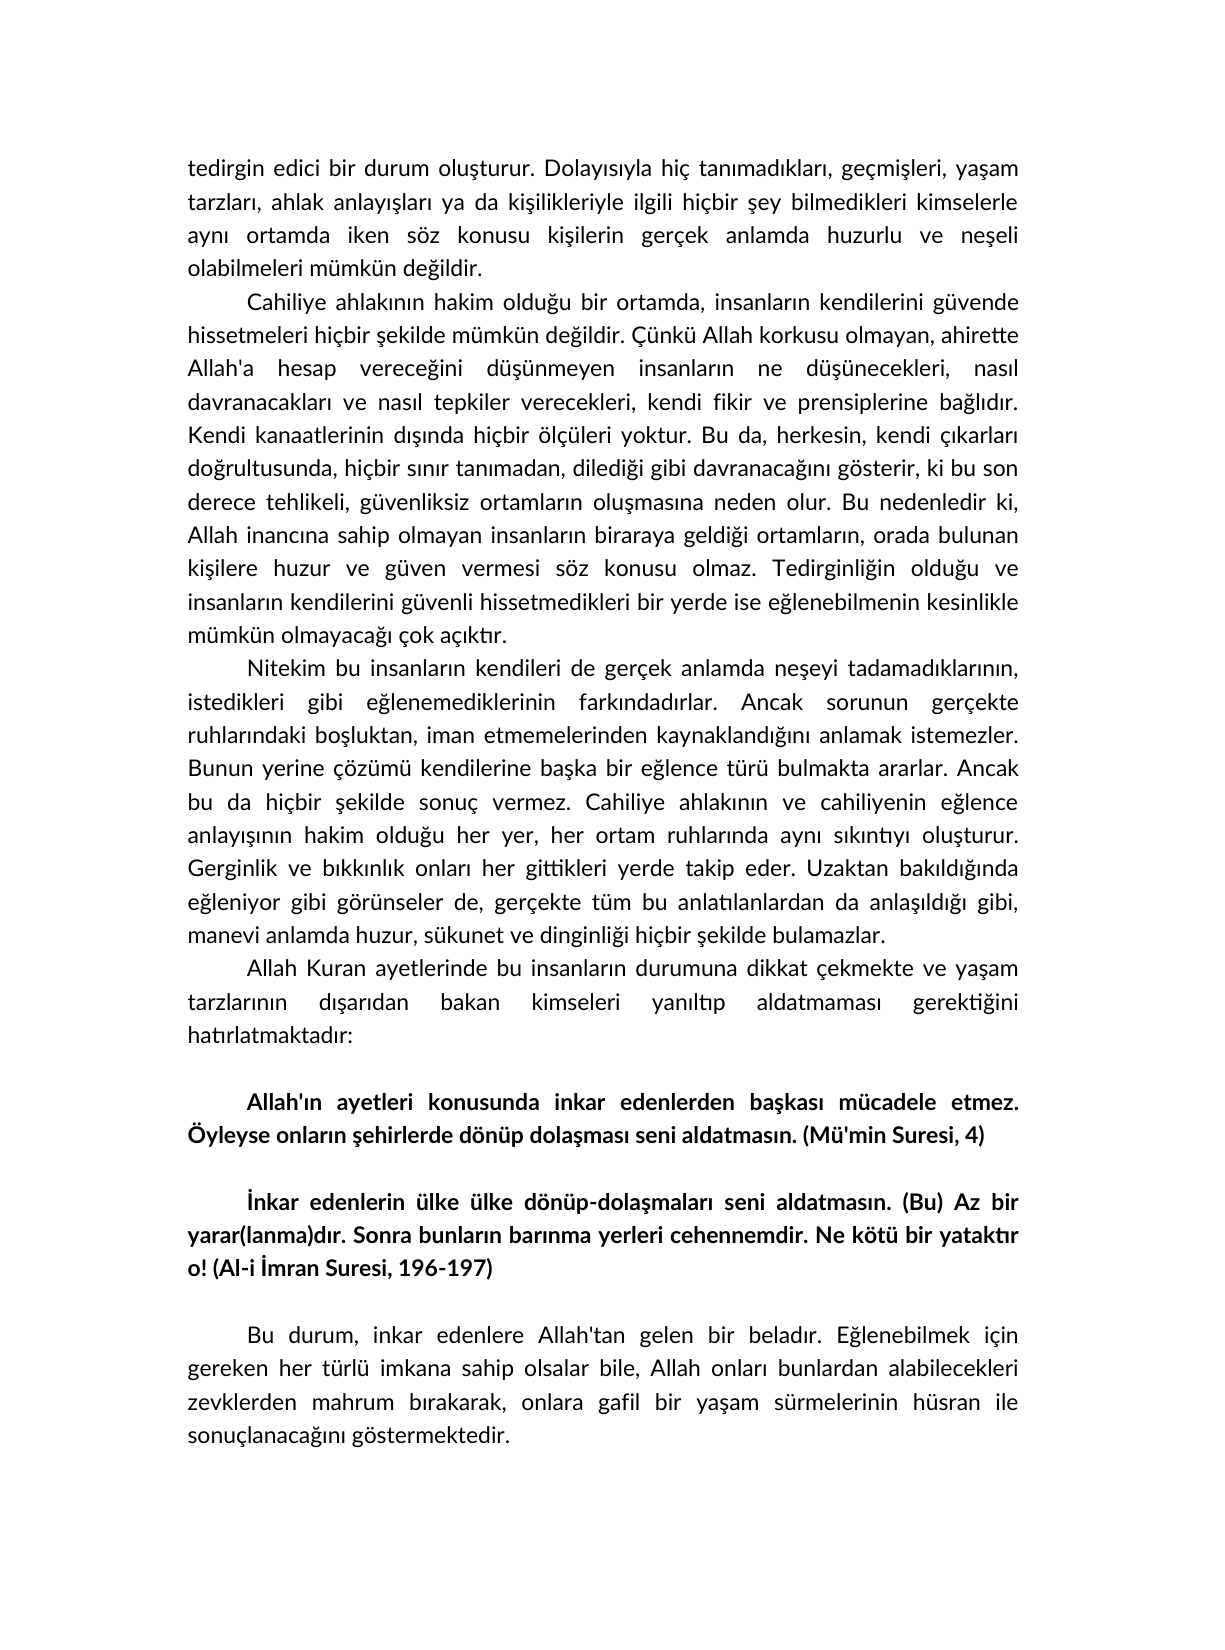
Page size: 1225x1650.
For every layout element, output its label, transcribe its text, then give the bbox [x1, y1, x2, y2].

text İnkar edenlerin ülke ülke dönüp-dolaşmaları seni aldatmasın. (Bu) Az bir yarar(lanma)dır. Sonra bunların barınma yerleri cehennemdir. Ne kötü bir yataktır o! (Al-i İmran Suresi, 196-197) [187, 1183, 1020, 1283]
text Allah'ın ayetleri konusunda inkar edenlerden başkası mücadele etmez. Öyleyse onların şehirlerde dönüp dolaşması seni aldatmasın. (Mü'min Suresi, 4) [187, 1083, 1020, 1150]
text Cahiliye ahlakının hakim olduğu bir ortamda, insanların kendilerini güvende hissetmeleri hiçbir şekilde mümkün değildir. Çünkü Allah korkusu olmayan, ahirette Allah'a hesap vereceğini düşünmeyen insanların ne düşünecekleri, nasıl davranacakları ve nasıl tepkiler verecekleri, kendi fikir ve prensiplerine bağlıdır. Kendi kanaatlerinin dışında hiçbir ölçüleri yoktur. Bu da, herkesin, kendi çıkarları doğrultusunda, hiçbir sınır tanımadan, dilediği gibi davranacağını gösterir, ki bu son derece tehlikeli, güvenliksiz ortamların oluşmasına neden olur. Bu nedenledir ki, Allah inancına sahip olmayan insanların biraraya geldiği ortamların, orada bulunan kişilere huzur ve güven vermesi söz konusu olmaz. Tedirginliğin olduğu ve insanların kendilerini güvenli hissetmedikleri bir yerde ise eğlenebilmenin kesinlikle mümkün olmayacağı çok açıktır. [187, 283, 1020, 650]
text Nitekim bu insanların kendileri de gerçek anlamda neşeyi tadamadıklarının, istedikleri gibi eğlenemediklerinin farkındadırlar. Ancak sorunun gerçekte ruhlarındaki boşluktan, iman etmemelerinden kaynaklandığını anlamak istemezler. Bunun yerine çözümü kendilerine başka bir eğlence türü bulmakta ararlar. Ancak bu da hiçbir şekilde sonuç vermez. Cahiliye ahlakının ve cahiliyenin eğlence anlayışının hakim olduğu her yer, her ortam ruhlarında aynı sıkıntıyı oluşturur. Gerginlik ve bıkkınlık onları her gittikleri yerde takip eder. Uzaktan bakıldığında eğleniyor gibi görünseler de, gerçekte tüm bu anlatılanlardan da anlaşıldığı gibi, manevi anlamda huzur, sükunet ve dinginliği hiçbir şekilde bulamazlar. [187, 650, 1020, 950]
text Allah Kuran ayetlerinde bu insanların durumuna dikkat çekmekte ve yaşam tarzlarının dışarıdan bakan kimseleri yanıltıp aldatmaması gerektiğini hatırlatmaktadır: [187, 950, 1020, 1050]
text tedirgin edici bir durum oluşturur. Dolayısıyla hiç tanımadıkları, geçmişleri, yaşam tarzları, ahlak anlayışları ya da kişilikleriyle ilgili hiçbir şey bilmedikleri kimselerle aynı ortamda iken söz konusu kişilerin gerçek anlamda huzurlu ve neşeli olabilmeleri mümkün değildir. [187, 150, 1020, 283]
text Bu durum, inkar edenlere Allah'tan gelen bir beladır. Eğlenebilmek için gereken her türlü imkana sahip olsalar bile, Allah onları bunlardan alabilecekleri zevklerden mahrum bırakarak, onlara gafil bir yaşam sürmelerinin hüsran ile sonuçlanacağını göstermektedir. [187, 1317, 1020, 1450]
